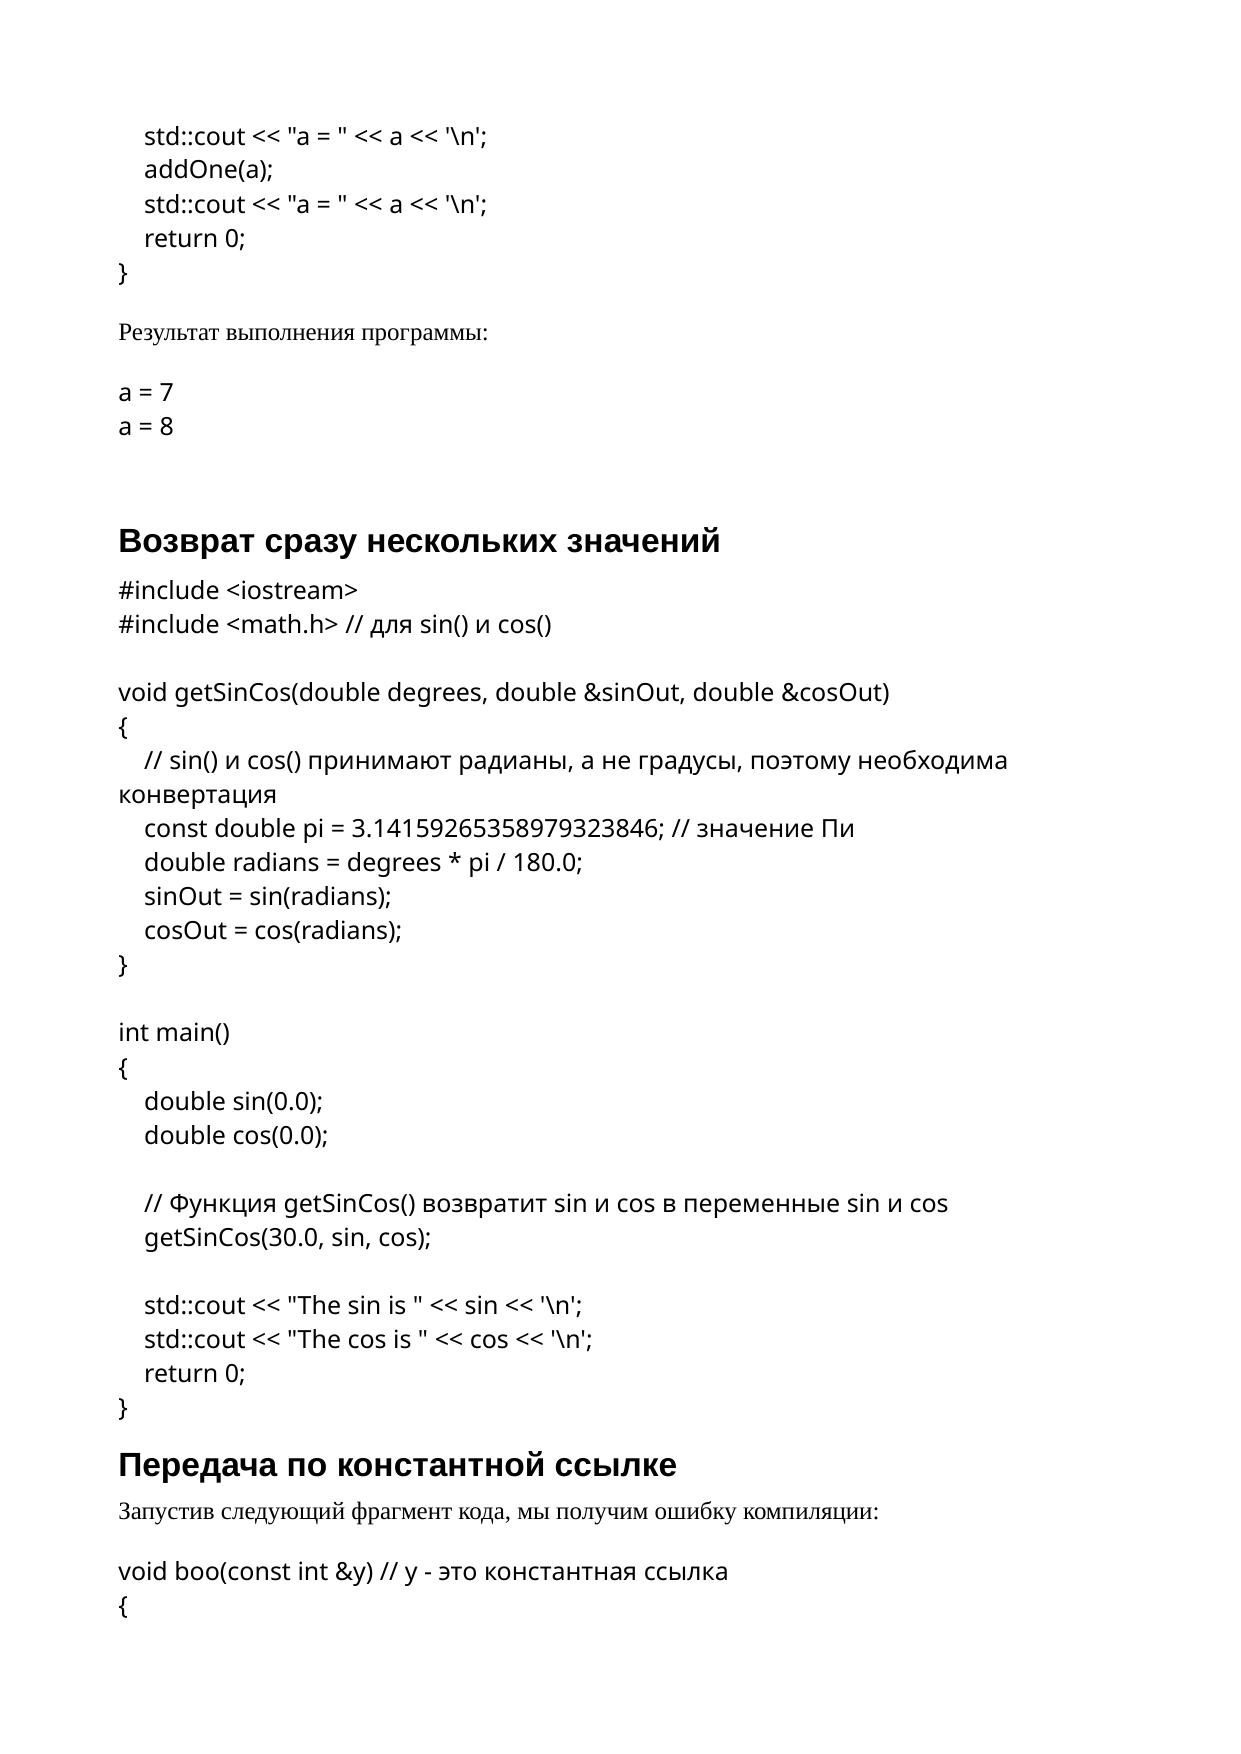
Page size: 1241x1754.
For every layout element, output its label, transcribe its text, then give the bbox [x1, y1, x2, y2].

text // sin() и cos() принимают радианы, а не градусы, поэтому необходима конвертация [118, 743, 1122, 811]
text a = 8 [118, 409, 1122, 443]
subtitle Передача по константной ссылке [118, 1445, 1122, 1483]
text a = 7 [118, 375, 1122, 409]
text std::cout << "The cos is " << cos << '\n'; [118, 1322, 1122, 1356]
text sinOut = sin(radians); [118, 879, 1122, 913]
text { [118, 1587, 1122, 1621]
text double radians = degrees * pi / 180.0; [118, 845, 1122, 879]
text } [118, 947, 1122, 981]
text void getSinCos(double degrees, double &sinOut, double &cosOut) [118, 674, 1122, 708]
text Результат выполнения программы: [118, 317, 1122, 346]
text double cos(0.0); [118, 1117, 1122, 1151]
text std::cout << "a = " << a << '\n'; [118, 118, 1122, 152]
text return 0; [118, 1356, 1122, 1390]
text int main() [118, 1015, 1122, 1049]
text std::cout << "The sin is " << sin << '\n'; [118, 1288, 1122, 1322]
text addOne(a); [118, 152, 1122, 186]
text const double pi = 3.14159265358979323846; // значение Пи [118, 811, 1122, 845]
text return 0; [118, 220, 1122, 254]
text { [118, 1049, 1122, 1083]
text { [118, 708, 1122, 743]
text } [118, 1390, 1122, 1424]
text #include <iostream> [118, 572, 1122, 606]
text cosOut = cos(radians); [118, 913, 1122, 947]
text getSinCos(30.0, sin, cos); [118, 1219, 1122, 1253]
text } [118, 254, 1122, 288]
text void boo(const int &y) // y - это константная ссылка [118, 1553, 1122, 1587]
text #include <math.h> // для sin() и cos() [118, 606, 1122, 640]
subtitle Возврат сразу нескольких значений [118, 521, 1122, 560]
text // Функция getSinCos() возвратит sin и cos в переменные sin и cos [118, 1185, 1122, 1219]
text Запустив следующий фрагмент кода, мы получим ошибку компиляции: [118, 1496, 1122, 1524]
text double sin(0.0); [118, 1083, 1122, 1117]
text std::cout << "a = " << a << '\n'; [118, 186, 1122, 220]
